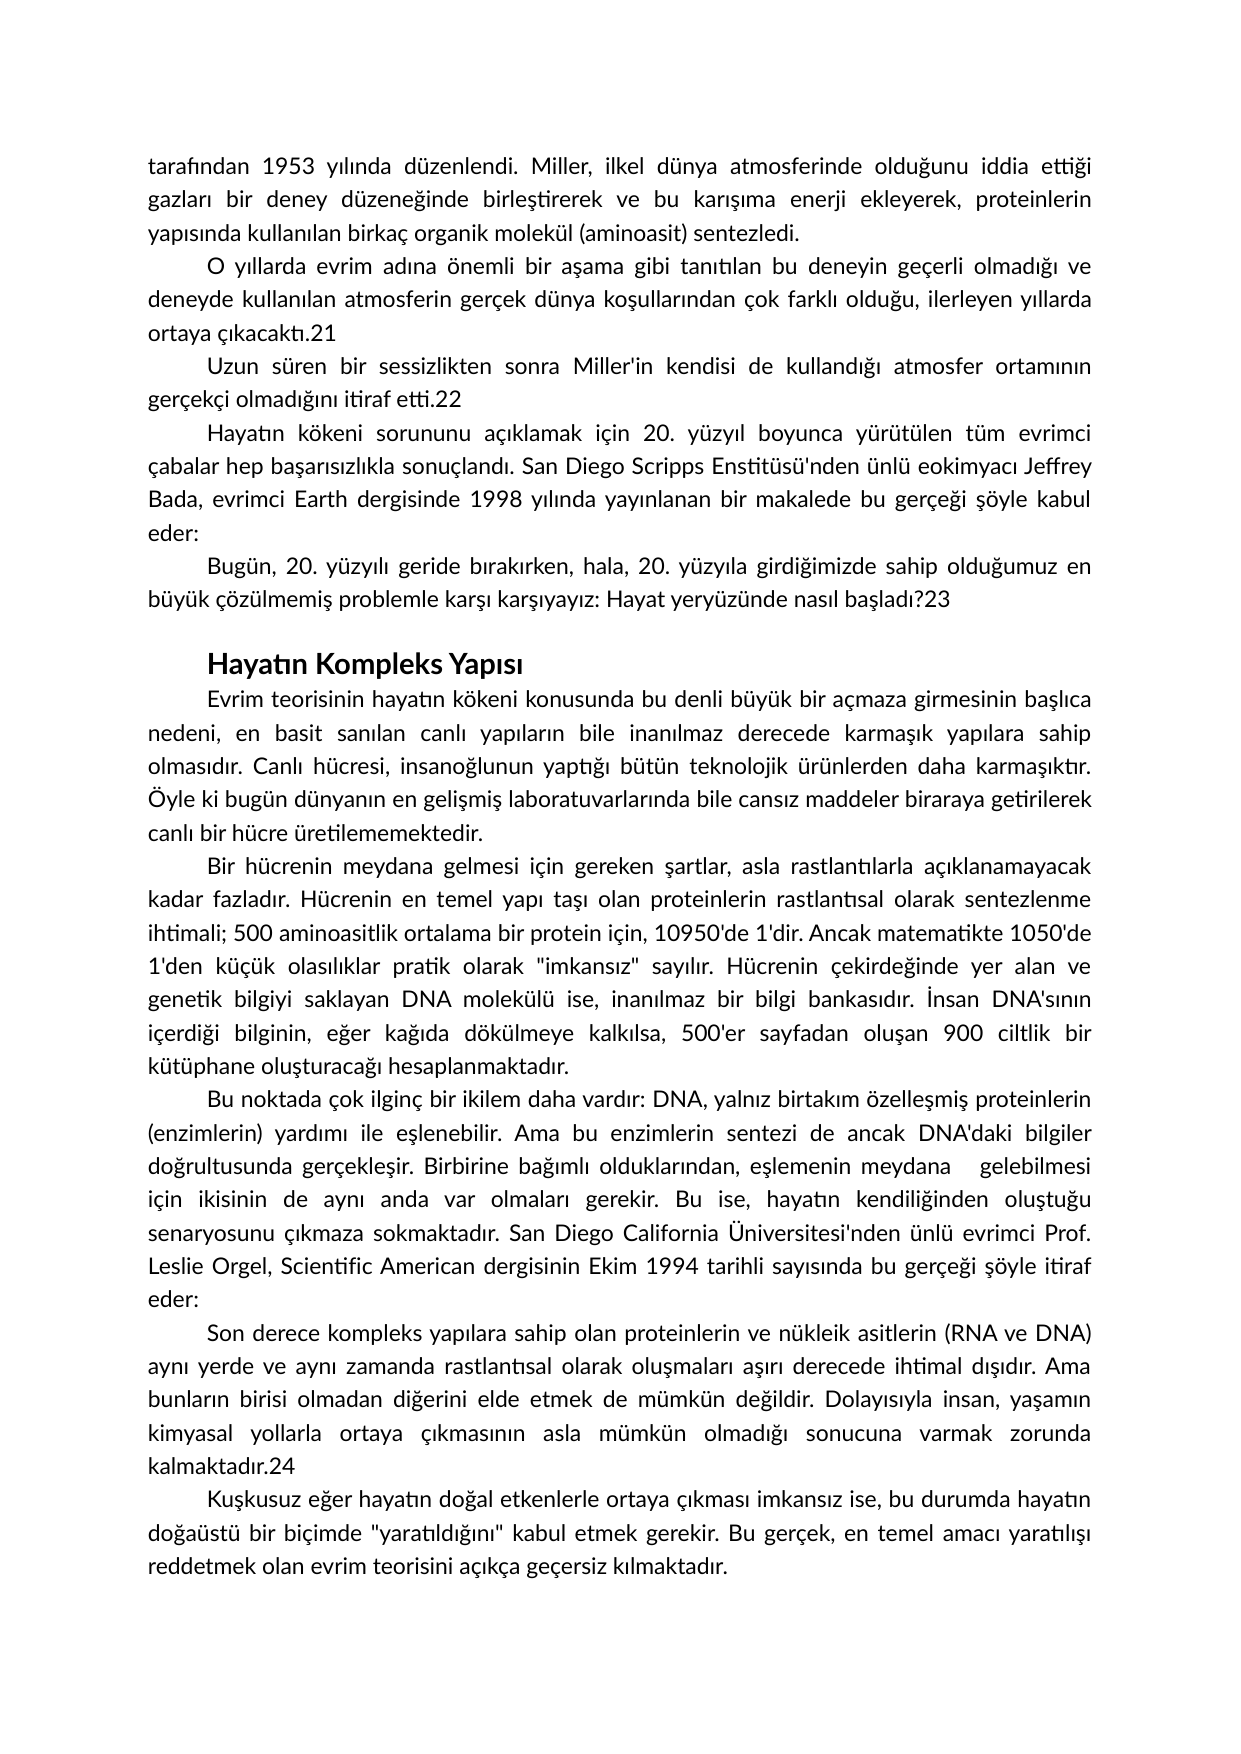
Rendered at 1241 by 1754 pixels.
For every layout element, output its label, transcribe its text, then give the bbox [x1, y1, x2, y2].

text O yıllarda evrim adına önemli bir aşama gibi tanıtılan bu deneyin geçerli olmadığı ve deneyde kullanılan atmosferin gerçek dünya koşullarından çok farklı olduğu, ilerleyen yıllarda ortaya çıkacaktı.21 [148, 248, 1093, 348]
text Kuşkusuz eğer hayatın doğal etkenlerle ortaya çıkması imkansız ise, bu durumda hayatın doğaüstü bir biçimde "yaratıldığını" kabul etmek gerekir. Bu gerçek, en temel amacı yaratılışı reddetmek olan evrim teorisini açıkça geçersiz kılmaktadır. [148, 1481, 1093, 1581]
text Hayatın kökeni sorununu açıklamak için 20. yüzyıl boyunca yürütülen tüm evrimci çabalar hep başarısızlıkla sonuçlandı. San Diego Scripps Enstitüsü'nden ünlü eokimyacı Jeffrey Bada, evrimci Earth dergisinde 1998 yılında yayınlanan bir makalede bu gerçeği şöyle kabul eder: [148, 414, 1093, 548]
subtitle Hayatın Kompleks Yapısı [148, 648, 1093, 681]
text Evrim teorisinin hayatın kökeni konusunda bu denli büyük bir açmaza girmesinin başlıca nedeni, en basit sanılan canlı yapıların bile inanılmaz derecede karmaşık yapılara sahip olmasıdır. Canlı hücresi, insanoğlunun yaptığı bütün teknolojik ürünlerden daha karmaşıktır. Öyle ki bugün dünyanın en gelişmiş laboratuvarlarında bile cansız maddeler biraraya getirilerek canlı bir hücre üretilememektedir. [148, 681, 1093, 848]
text Bugün, 20. yüzyılı geride bırakırken, hala, 20. yüzyıla girdiğimizde sahip olduğumuz en büyük çözülmemiş problemle karşı karşıyayız: Hayat yeryüzünde nasıl başladı?23 [148, 548, 1093, 614]
text Uzun süren bir sessizlikten sonra Miller'in kendisi de kullandığı atmosfer ortamının gerçekçi olmadığını itiraf etti.22 [148, 348, 1093, 414]
text tarafından 1953 yılında düzenlendi. Miller, ilkel dünya atmosferinde olduğunu iddia ettiği gazları bir deney düzeneğinde birleştirerek ve bu karışıma enerji ekleyerek, proteinlerin yapısında kullanılan birkaç organik molekül (aminoasit) sentezledi. [148, 148, 1093, 248]
text Bu noktada çok ilginç bir ikilem daha vardır: DNA, yalnız birtakım özelleşmiş proteinlerin (enzimlerin) yardımı ile eşlenebilir. Ama bu enzimlerin sentezi de ancak DNA'daki bilgiler doğrultusunda gerçekleşir. Birbirine bağımlı olduklarından, eşlemenin meydana gelebilmesi için ikisinin de aynı anda var olmaları gerekir. Bu ise, hayatın kendiliğinden oluştuğu senaryosunu çıkmaza sokmaktadır. San Diego California Üniversitesi'nden ünlü evrimci Prof. Leslie Orgel, Scientific American dergisinin Ekim 1994 tarihli sayısında bu gerçeği şöyle itiraf eder: [148, 1081, 1093, 1314]
text Bir hücrenin meydana gelmesi için gereken şartlar, asla rastlantılarla açıklanamayacak kadar fazladır. Hücrenin en temel yapı taşı olan proteinlerin rastlantısal olarak sentezlenme ihtimali; 500 aminoasitlik ortalama bir protein için, 10950'de 1'dir. Ancak matematikte 1050'de 1'den küçük olasılıklar pratik olarak "imkansız" sayılır. Hücrenin çekirdeğinde yer alan ve genetik bilgiyi saklayan DNA molekülü ise, inanılmaz bir bilgi bankasıdır. İnsan DNA'sının içerdiği bilginin, eğer kağıda dökülmeye kalkılsa, 500'er sayfadan oluşan 900 ciltlik bir kütüphane oluşturacağı hesaplanmaktadır. [148, 848, 1093, 1081]
text Son derece kompleks yapılara sahip olan proteinlerin ve nükleik asitlerin (RNA ve DNA) aynı yerde ve aynı zamanda rastlantısal olarak oluşmaları aşırı derecede ihtimal dışıdır. Ama bunların birisi olmadan diğerini elde etmek de mümkün değildir. Dolayısıyla insan, yaşamın kimyasal yollarla ortaya çıkmasının asla mümkün olmadığı sonucuna varmak zorunda kalmaktadır.24 [148, 1314, 1093, 1481]
